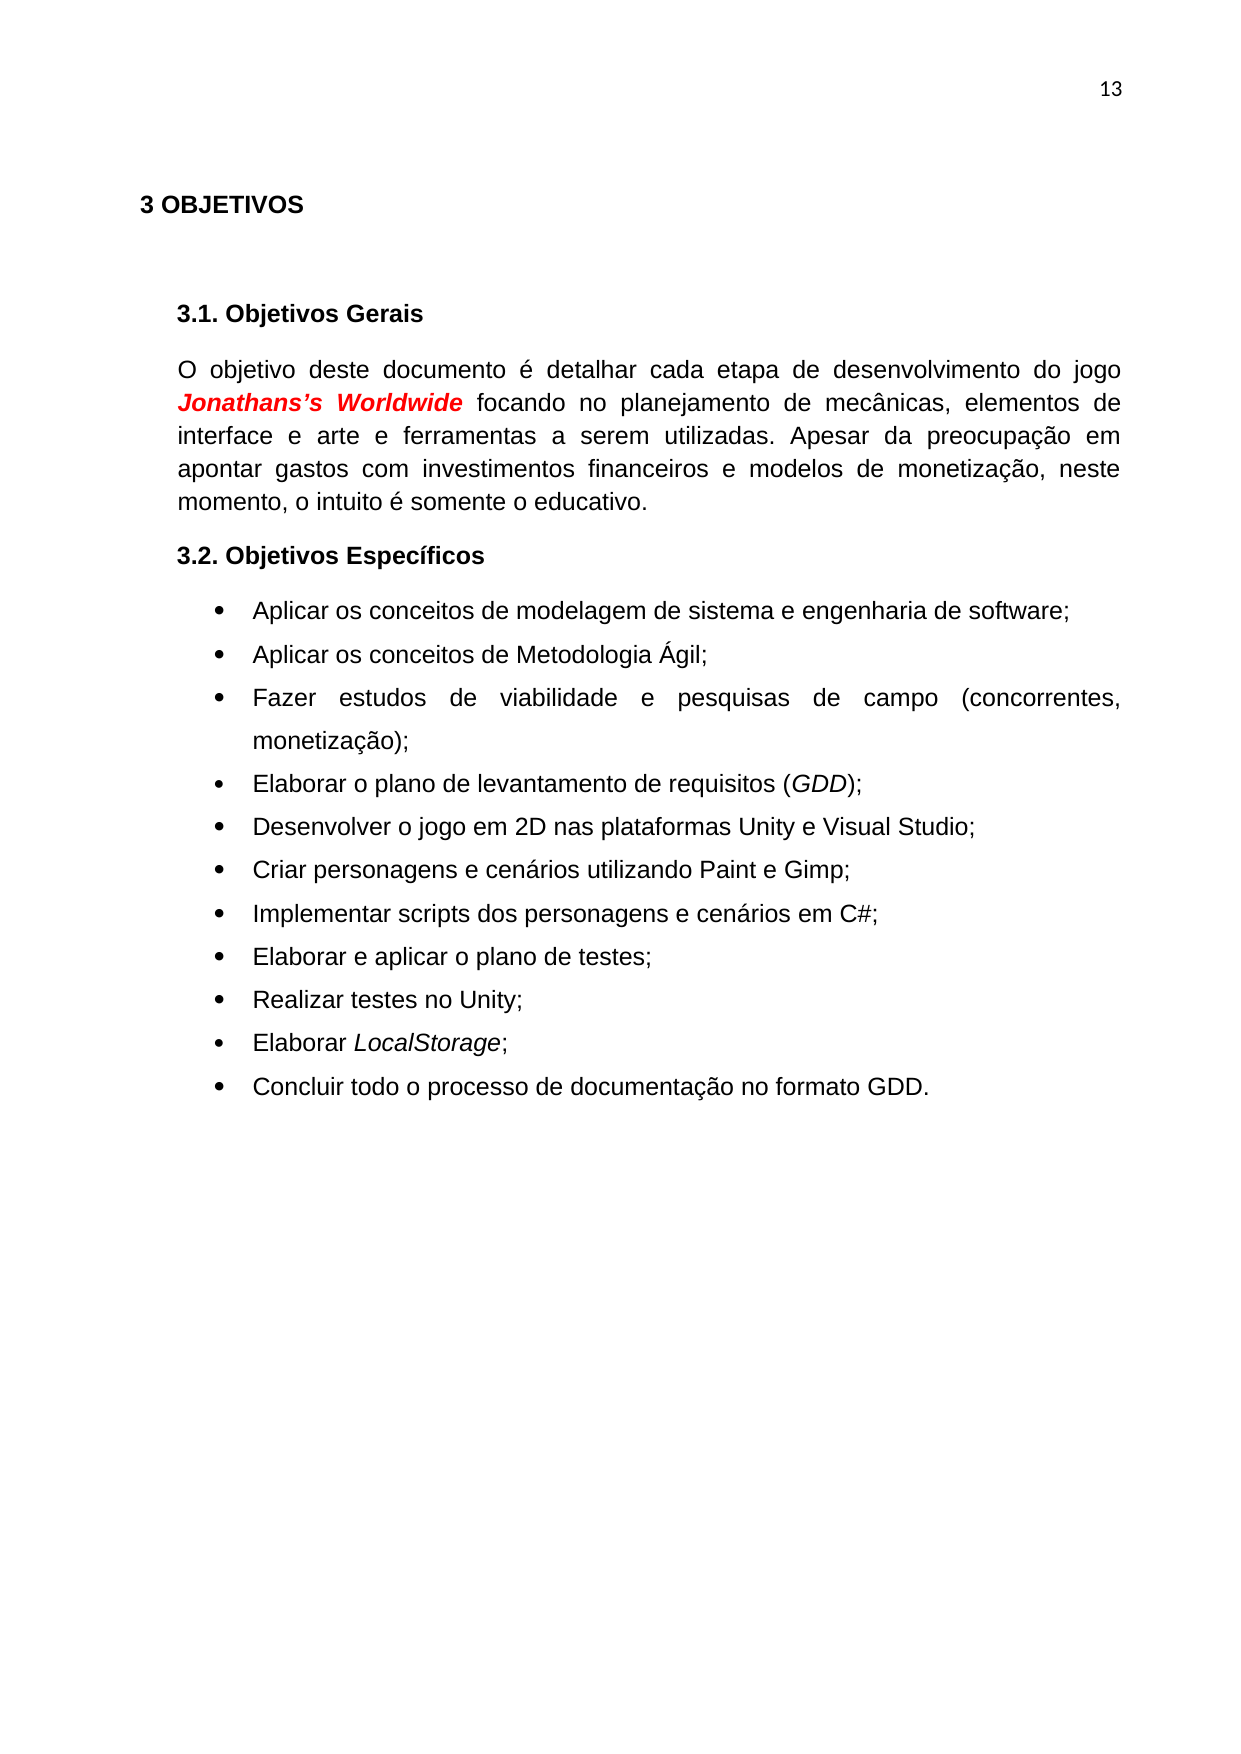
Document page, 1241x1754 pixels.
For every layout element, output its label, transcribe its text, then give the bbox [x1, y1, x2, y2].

list Implementar scripts dos personagens e cenários em C#; [215, 899, 1122, 928]
text O objetivo deste documento é detalhar cada etapa de desenvolvimento do jogo Jonathans’s Worldwide focando no planejamento de mecânicas, elementos de interface e arte e ferramentas a serem utilizadas. Apesar da preocupação em apontar gastos com investimentos financeiros e modelos de monetização, neste momento, o intuito é somente o educativo. [177, 355, 1122, 516]
subtitle 3.2. Objetivos Específicos [177, 541, 1122, 569]
subtitle 3.1. Objetivos Gerais [177, 299, 1122, 328]
subtitle 3 OBJETIVOS [140, 190, 1122, 218]
list Fazer estudos de viabilidade e pesquisas de campo (concorrentes, monetização); [215, 683, 1122, 755]
list Criar personagens e cenários utilizando Paint e Gimp; [215, 856, 1122, 884]
list Elaborar o plano de levantamento de requisitos (GDD); [215, 769, 1122, 798]
list Aplicar os conceitos de modelagem de sistema e engenharia de software; [215, 596, 1122, 625]
list Desenvolver o jogo em 2D nas plataformas Unity e Visual Studio; [215, 812, 1122, 841]
list Concluir todo o processo de documentação no formato GDD. [215, 1072, 1122, 1100]
list Aplicar os conceitos de Metodologia Ágil; [215, 639, 1122, 668]
list Realizar testes no Unity; [215, 985, 1122, 1014]
list Elaborar LocalStorage; [215, 1028, 1122, 1057]
list Elaborar e aplicar o plano de testes; [215, 942, 1122, 971]
